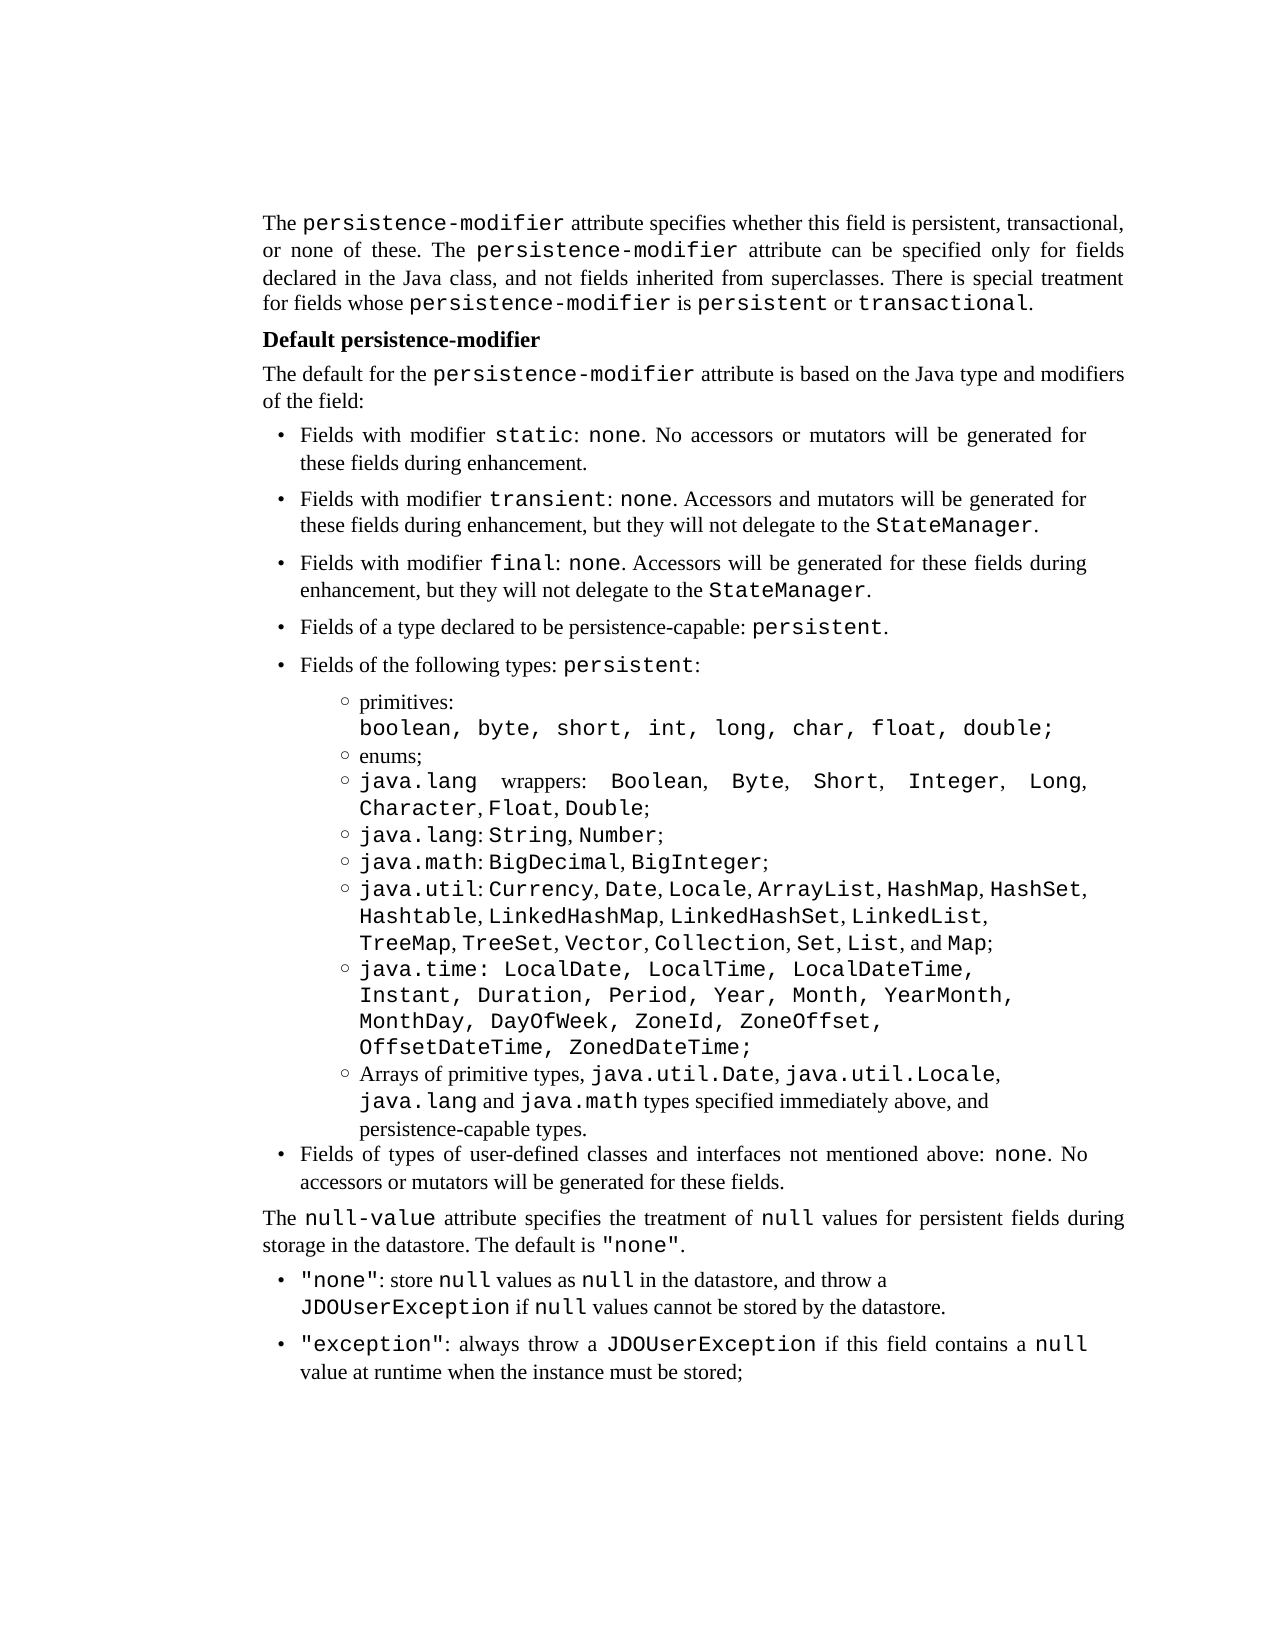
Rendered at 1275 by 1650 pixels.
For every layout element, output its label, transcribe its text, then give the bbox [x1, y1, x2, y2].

text • Fields of types of user-defined classes and interfaces not mentioned above: none. No accessors or mutators will be generated for these fields. [277, 1141, 1087, 1194]
list java.lang: String, Number; [336, 822, 1087, 849]
list java.lang wrappers: Boolean, Byte, Short, Integer, Long, Character, Float, Double; [336, 768, 1087, 822]
text • Fields of a type declared to be persistence-capable: persistent. [277, 614, 1087, 641]
text • "none": store null values as null in the datastore, and throw a JDOUserException if null values cannot be stored by the datastore. [277, 1267, 1087, 1321]
text The null-value attribute specifies the treatment of null values for persistent fields during storage in the datastore. The default is "none". [262, 1204, 1125, 1258]
subtitle Default persistence-modifier [150, 325, 1125, 352]
text The default for the persistence-modifier attribute is based on the Java type and modifiers of the field: [262, 361, 1125, 414]
text • Fields of the following types: persistent: [277, 652, 1087, 679]
text • Fields with modifier final: none. Accessors will be generated for these fields during enhancement, but they will not delegate to the StateManager. [277, 550, 1087, 604]
list primitives: boolean, byte, short, int, long, char, float, double; [336, 689, 1087, 742]
list Arrays of primitive types, java.util.Date, java.util.Locale, java.lang and java.math types specified immediately above, and persistence-capable types. [336, 1061, 1087, 1141]
list java.time: LocalDate, LocalTime, LocalDateTime, Instant, Duration, Period, Year, Month, YearMonth, MonthDay, DayOfWeek, ZoneId, ZoneOffset, OffsetDateTime, ZonedDateTime; [336, 957, 1087, 1061]
text • "exception": always throw a JDOUserException if this field contains a null value at runtime when the instance must be stored; [277, 1331, 1087, 1384]
list java.math: BigDecimal, BigInteger; [336, 849, 1087, 876]
text The persistence-modifier attribute specifies whether this field is persistent, transactional, or none of these. The persistence-modifier attribute can be specified only for fields declared in the Java class, and not fields inherited from superclasses. There is special treatment for fields whose persistence-modifier is persistent or transactional. [262, 210, 1125, 317]
list java.util: Currency, Date, Locale, ArrayList, HashMap, HashSet, Hashtable, LinkedHashMap, LinkedHashSet, LinkedList, TreeMap, TreeSet, Vector, Collection, Set, List, and Map; [336, 876, 1087, 957]
text • Fields with modifier static: none. No accessors or mutators will be generated for these fields during enhancement. [277, 422, 1087, 475]
list enums; [336, 742, 1087, 768]
text • Fields with modifier transient: none. Accessors and mutators will be generated for these fields during enhancement, but they will not delegate to the StateManager. [277, 486, 1087, 539]
